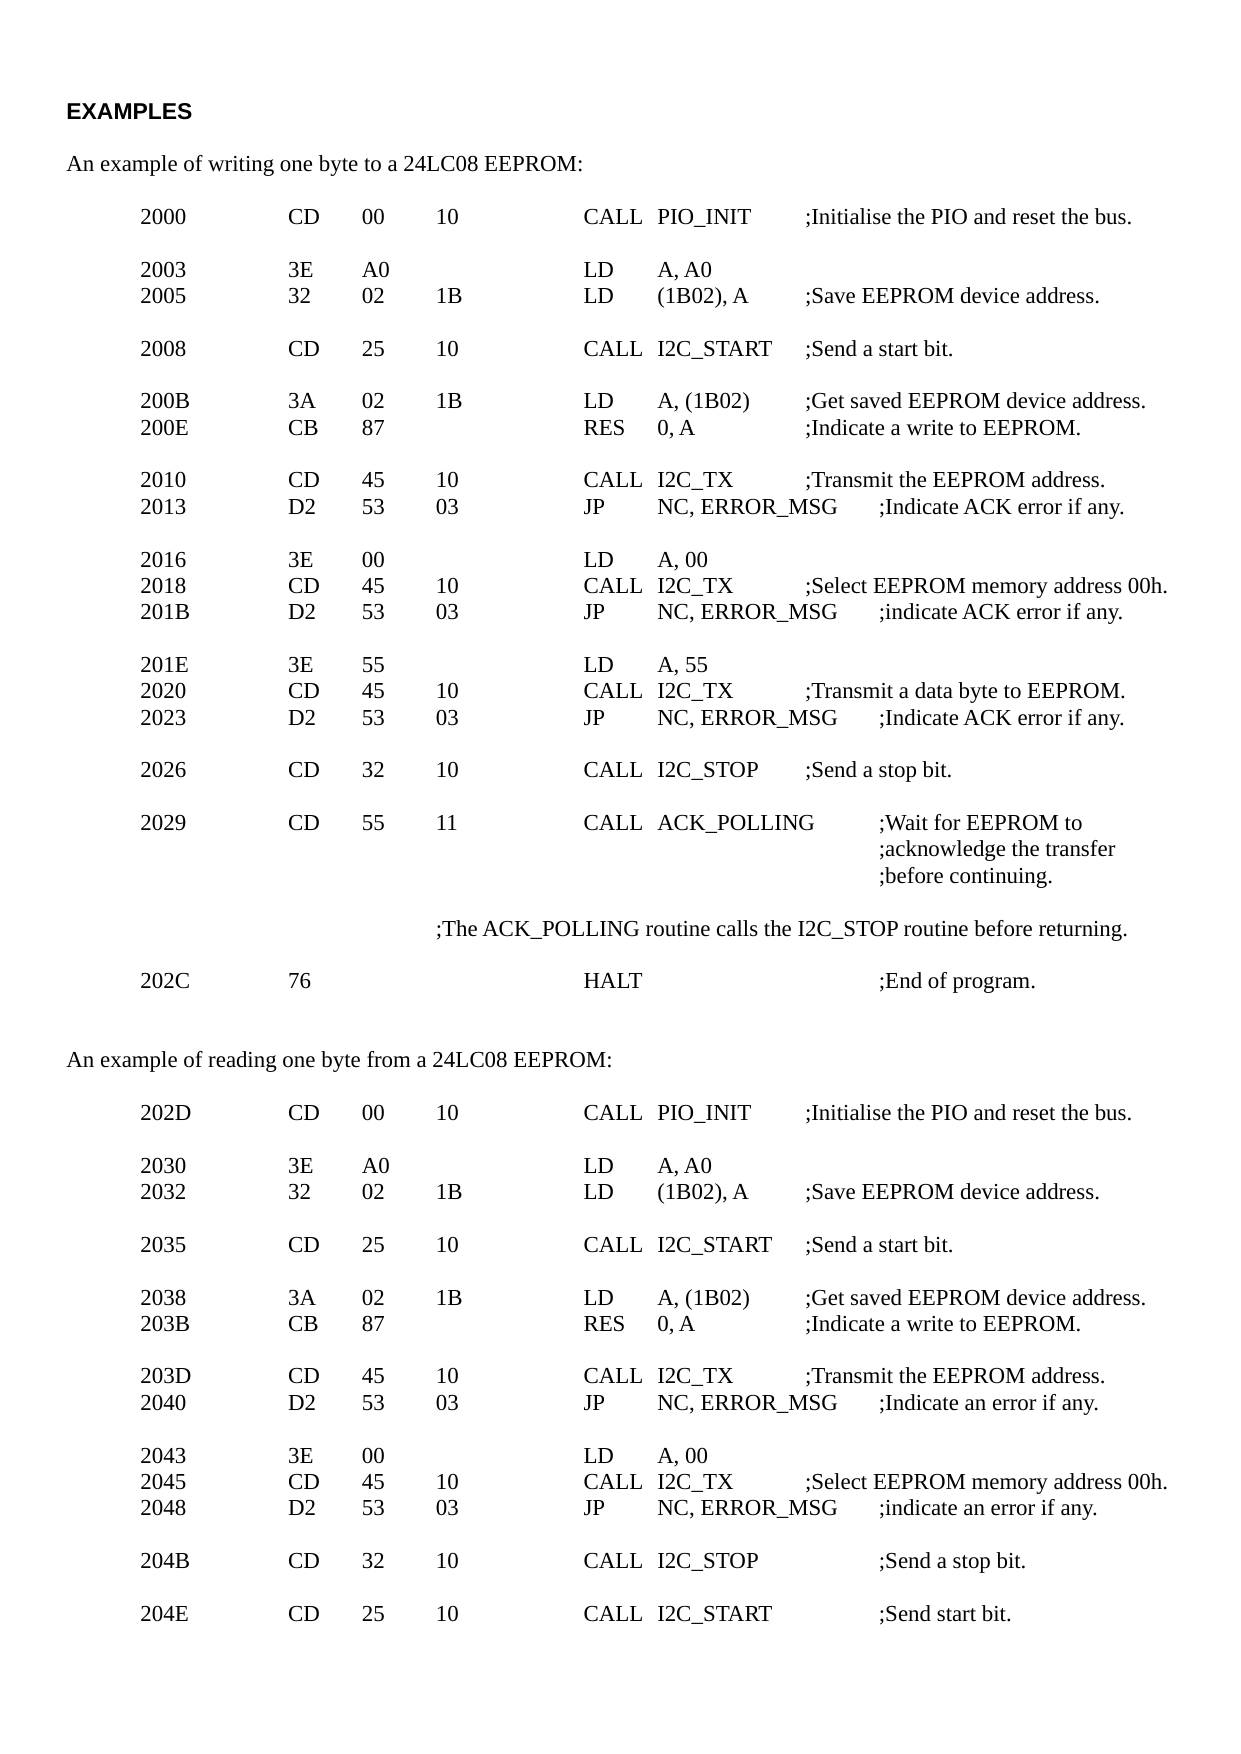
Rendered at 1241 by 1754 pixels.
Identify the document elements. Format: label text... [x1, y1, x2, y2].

text 2048 D2 53 03 JP NC, ERROR_MSG ;indicate an error if any. [66, 1494, 1172, 1521]
text 201E 3E 55 LD A, 55 [66, 651, 1172, 677]
text 200B 3A 02 1B LD A, (1B02) ;Get saved EEPROM device address. [66, 387, 1172, 414]
text 2038 3A 02 1B LD A, (1B02) ;Get saved EEPROM device address. [66, 1283, 1172, 1310]
text 2005 32 02 1B LD (1B02), A ;Save EEPROM device address. [66, 282, 1172, 308]
text 203D CD 45 10 CALL I2C_TX ;Transmit the EEPROM address. [66, 1363, 1172, 1389]
text 2043 3E 00 LD A, 00 [66, 1442, 1172, 1468]
text 2023 D2 53 03 JP NC, ERROR_MSG ;Indicate ACK error if any. [66, 704, 1172, 730]
text 2013 D2 53 03 JP NC, ERROR_MSG ;Indicate ACK error if any. [66, 493, 1172, 519]
text EXAMPLES [66, 98, 1172, 124]
text An example of writing one byte to a 24LC08 EEPROM: [66, 150, 1172, 177]
text 2000 CD 00 10 CALL PIO_INIT ;Initialise the PIO and reset the bus. [66, 203, 1172, 229]
text 2045 CD 45 10 CALL I2C_TX ;Select EEPROM memory address 00h. [66, 1468, 1172, 1494]
text 204B CD 32 10 CALL I2C_STOP ;Send a stop bit. [66, 1547, 1172, 1573]
text 2032 32 02 1B LD (1B02), A ;Save EEPROM device address. [66, 1178, 1172, 1204]
text 2020 CD 45 10 CALL I2C_TX ;Transmit a data byte to EEPROM. [66, 677, 1172, 704]
text 2030 3E A0 LD A, A0 [66, 1152, 1172, 1178]
text An example of reading one byte from a 24LC08 EEPROM: [66, 1046, 1172, 1073]
text 201B D2 53 03 JP NC, ERROR_MSG ;indicate ACK error if any. [66, 598, 1172, 625]
text 203B CB 87 RES 0, A ;Indicate a write to EEPROM. [66, 1310, 1172, 1336]
text 2008 CD 25 10 CALL I2C_START ;Send a start bit. [66, 335, 1172, 361]
text 202D CD 00 10 CALL PIO_INIT ;Initialise the PIO and reset the bus. [66, 1099, 1172, 1125]
text 202C 76 HALT ;End of program. [66, 967, 1172, 994]
text ;The ACK_POLLING routine calls the I2C_STOP routine before returning. [66, 914, 1172, 941]
text 2029 CD 55 11 CALL ACK_POLLING ;Wait for EEPROM to ;acknowledge the transfer ;before continuing. [66, 809, 1172, 888]
text 2040 D2 53 03 JP NC, ERROR_MSG ;Indicate an error if any. [66, 1389, 1172, 1415]
text 2018 CD 45 10 CALL I2C_TX ;Select EEPROM memory address 00h. [66, 572, 1172, 598]
text 2003 3E A0 LD A, A0 [66, 256, 1172, 282]
text 2026 CD 32 10 CALL I2C_STOP ;Send a stop bit. [66, 756, 1172, 783]
text 2010 CD 45 10 CALL I2C_TX ;Transmit the EEPROM address. [66, 467, 1172, 493]
text 204E CD 25 10 CALL I2C_START ;Send start bit. [66, 1600, 1172, 1626]
text 2035 CD 25 10 CALL I2C_START ;Send a start bit. [66, 1231, 1172, 1257]
text 200E CB 87 RES 0, A ;Indicate a write to EEPROM. [66, 414, 1172, 440]
text 2016 3E 00 LD A, 00 [66, 546, 1172, 572]
